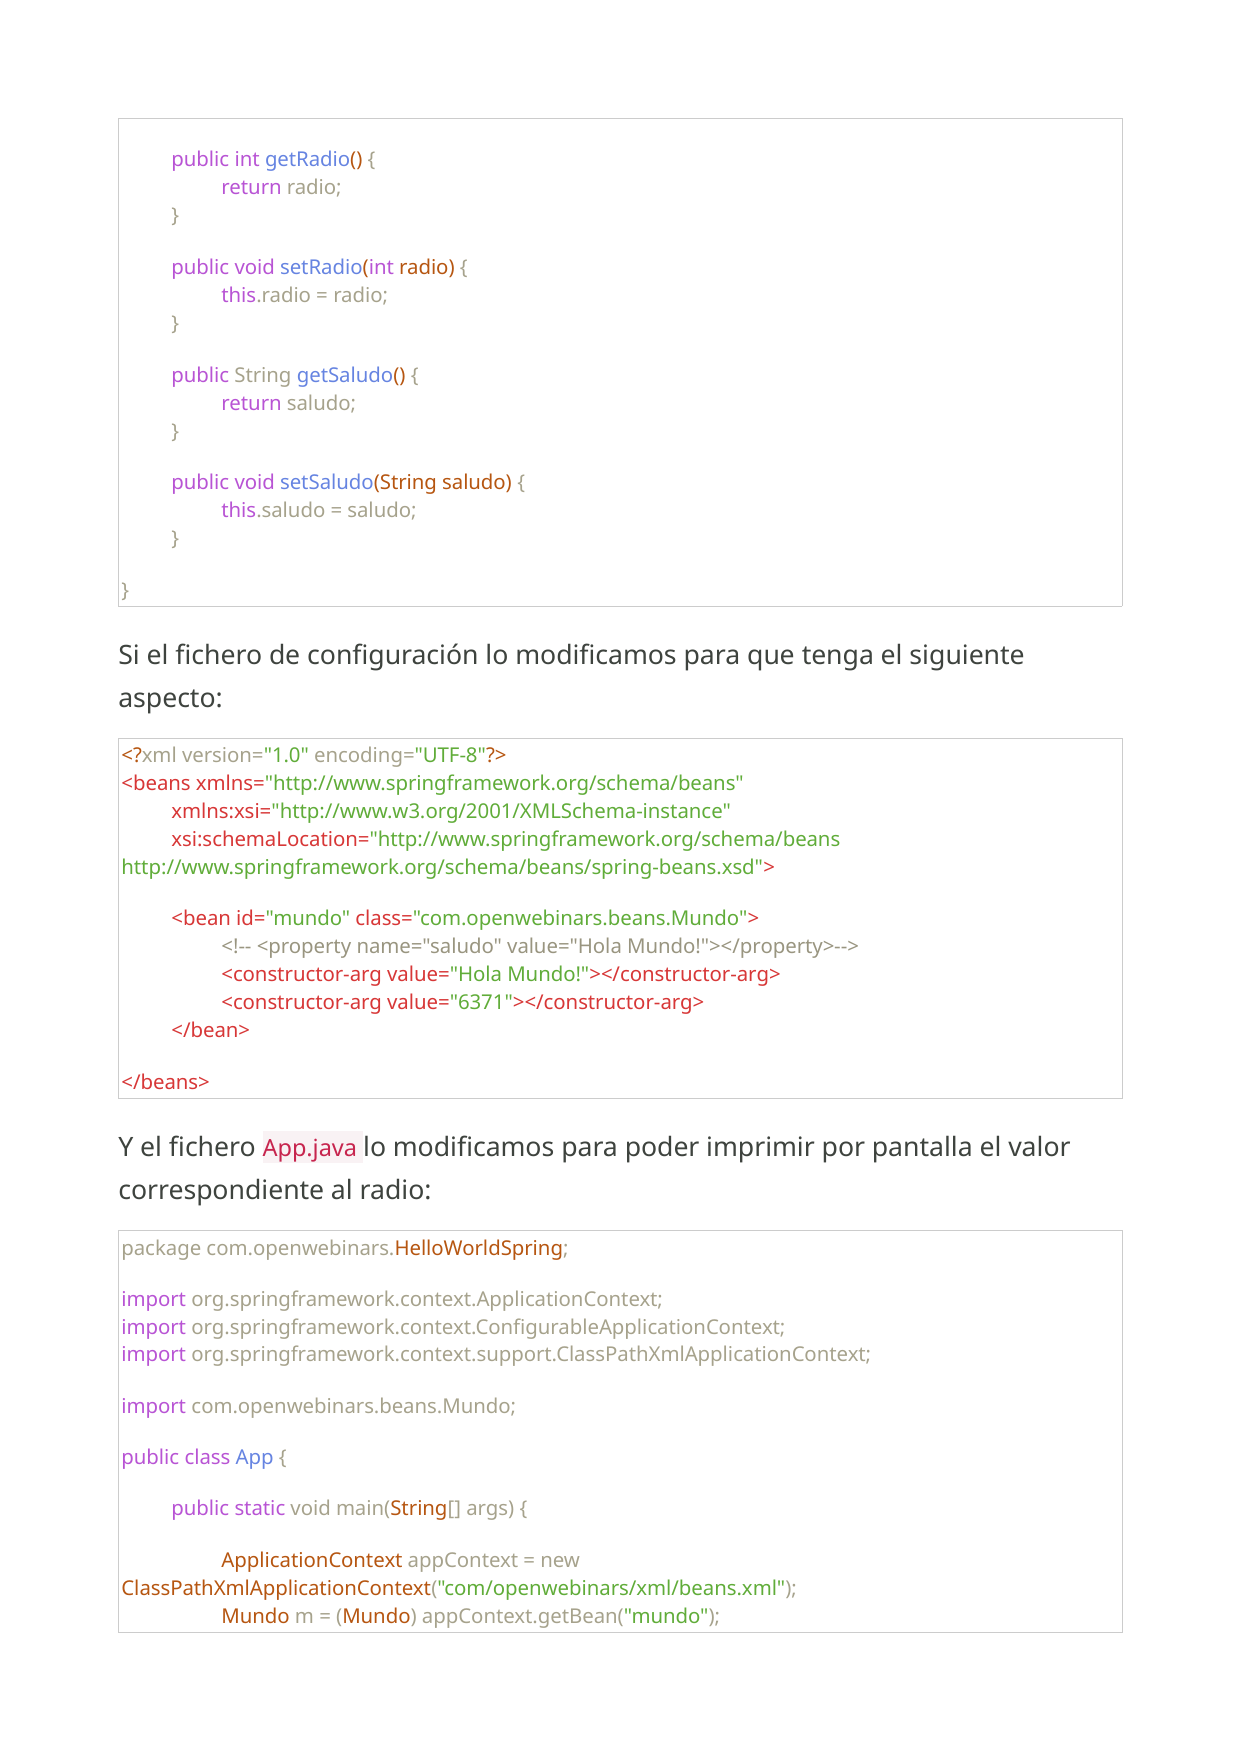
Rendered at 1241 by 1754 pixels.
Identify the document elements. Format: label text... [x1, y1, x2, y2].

text <bean id="mundo" class="com.openwebinars.beans.Mundo"> [119, 901, 1122, 929]
text return saludo; [119, 385, 1122, 413]
text this.radio = radio; [119, 277, 1122, 306]
text this.saludo = saludo; [119, 493, 1122, 521]
text <constructor-arg value="Hola Mundo!"></constructor-arg> [119, 957, 1122, 985]
text <!-- <property name="saludo" value="Hola Mundo!"></property>--> [119, 929, 1122, 957]
text import org.springframework.context.support.ClassPathXmlApplicationContext; [119, 1337, 1122, 1368]
text import com.openwebinars.beans.Mundo; [119, 1388, 1122, 1419]
text import org.springframework.context.ApplicationContext; [119, 1282, 1122, 1309]
text Si el fichero de configuración lo modificamos para que tenga el siguiente aspecto: [118, 636, 1122, 715]
text return radio; [119, 170, 1122, 198]
text import org.springframework.context.ConfigurableApplicationContext; [119, 1309, 1122, 1337]
text public void setRadio(int radio) { [119, 249, 1122, 277]
text } [119, 413, 1122, 444]
text xsi:schemaLocation="http://www.springframework.org/schema/beans http://www.springframework.org/schema/beans/spring-beans.xsd"> [119, 822, 1122, 880]
text } [119, 306, 1122, 337]
text ApplicationContext appContext = new ClassPathXmlApplicationContext("com/openwebinars/xml/beans.xml"); [119, 1543, 1122, 1598]
text package com.openwebinars.HelloWorldSpring; [119, 1231, 1122, 1261]
text } [119, 573, 1122, 606]
text <?xml version="1.0" encoding="UTF-8"?> [119, 739, 1122, 766]
text public int getRadio() { [119, 142, 1122, 170]
text } [119, 198, 1122, 229]
text </bean> [119, 1013, 1122, 1044]
text public static void main(String[] args) { [119, 1491, 1122, 1522]
text Mundo m = (Mundo) appContext.getBean("mundo"); [119, 1598, 1122, 1632]
text public void setSaludo(String saludo) { [119, 465, 1122, 493]
text xmlns:xsi="http://www.w3.org/2001/XMLSchema-instance" [119, 793, 1122, 822]
text } [119, 521, 1122, 552]
text <constructor-arg value="6371"></constructor-arg> [119, 985, 1122, 1013]
text </beans> [119, 1065, 1122, 1098]
text public class App { [119, 1440, 1122, 1470]
text <beans xmlns="http://www.springframework.org/schema/beans" [119, 766, 1122, 793]
text Y el fichero App.java lo modificamos para poder imprimir por pantalla el valor correspondiente al radio: [118, 1128, 1122, 1207]
text public String getSaludo() { [119, 357, 1122, 385]
